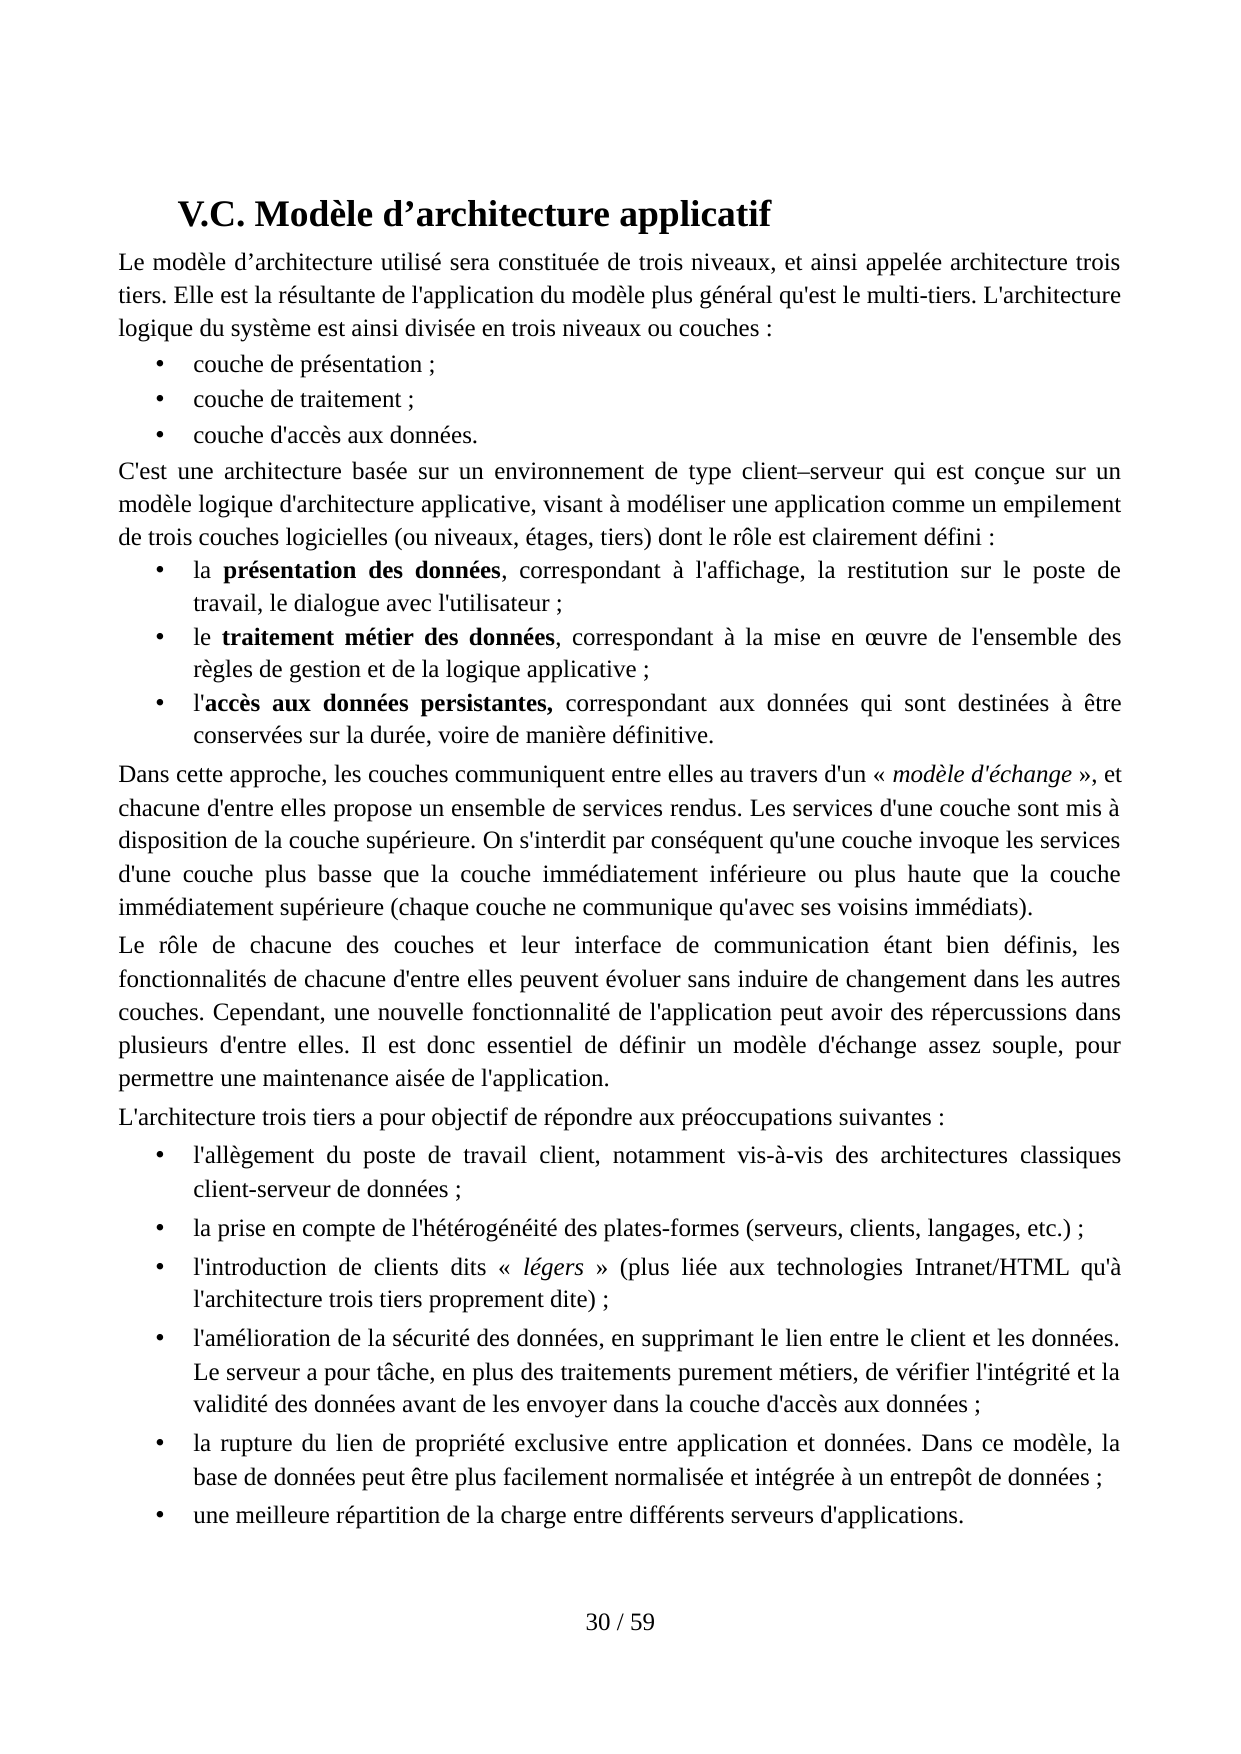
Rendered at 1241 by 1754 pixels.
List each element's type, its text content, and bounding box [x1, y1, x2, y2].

list couche de traitement ; [156, 384, 1122, 413]
list l'introduction de clients dits « légers » (plus liée aux technologies Intranet/HTML qu'à l'architecture trois tiers proprement dite) ; [156, 1252, 1122, 1313]
text L'architecture trois tiers a pour objectif de répondre aux préoccupations suivantes : [118, 1102, 1122, 1130]
list l'accès aux données persistantes, correspondant aux données qui sont destinées à être conservées sur la durée, voire de manière définitive. [156, 688, 1122, 749]
text Dans cette approche, les couches communiquent entre elles au travers d'un « modèle d'échange », et chacune d'entre elles propose un ensemble de services rendus. Les services d'une couche sont mis à disposition de la couche supérieure. On s'interdit par conséquent qu'une couche invoque les services d'une couche plus basse que la couche immédiatement inférieure ou plus haute que la couche immédiatement supérieure (chaque couche ne communique qu'avec ses voisins immédiats). [118, 759, 1122, 920]
list couche d'accès aux données. [156, 421, 1122, 449]
text Le modèle d’architecture utilisé sera constituée de trois niveaux, et ainsi appelée architecture trois tiers. Elle est la résultante de l'application du modèle plus général qu'est le multi-tiers. L'architecture logique du système est ainsi divisée en trois niveaux ou couches : [118, 247, 1122, 341]
text Le rôle de chacune des couches et leur interface de communication étant bien définis, les fonctionnalités de chacune d'entre elles peuvent évoluer sans induire de changement dans les autres couches. Cependant, une nouvelle fonctionnalité de l'application peut avoir des répercussions dans plusieurs d'entre elles. Il est donc essentiel de définir un modèle d'échange assez souple, pour permettre une maintenance aisée de l'application. [118, 931, 1122, 1091]
list le traitement métier des données, correspondant à la mise en œuvre de l'ensemble des règles de gestion et de la logique applicative ; [156, 622, 1122, 683]
subtitle Modèle d’architecture applicatif [118, 191, 1122, 234]
text C'est une architecture basée sur un environnement de type client–serveur qui est conçue sur un modèle logique d'architecture applicative, visant à modéliser une application comme un empilement de trois couches logicielles (ou niveaux, étages, tiers) dont le rôle est clairement défini : [118, 456, 1122, 551]
list couche de présentation ; [156, 349, 1122, 377]
list la présentation des données, correspondant à l'affichage, la restitution sur le poste de travail, le dialogue avec l'utilisateur ; [156, 556, 1122, 617]
list une meilleure répartition de la charge entre différents serveurs d'applications. [156, 1501, 1122, 1529]
list l'allègement du poste de travail client, notamment vis-à-vis des architectures classiques client-serveur de données ; [156, 1141, 1122, 1202]
list la rupture du lien de propriété exclusive entre application et données. Dans ce modèle, la base de données peut être plus facilement normalisée et intégrée à un entrepôt de données ; [156, 1428, 1122, 1490]
list l'amélioration de la sécurité des données, en supprimant le lien entre le client et les données. Le serveur a pour tâche, en plus des traitements purement métiers, de vérifier l'intégrité et la validité des données avant de les envoyer dans la couche d'accès aux données ; [156, 1323, 1122, 1418]
list la prise en compte de l'hétérogénéité des plates-formes (serveurs, clients, langages, etc.) ; [156, 1213, 1122, 1241]
